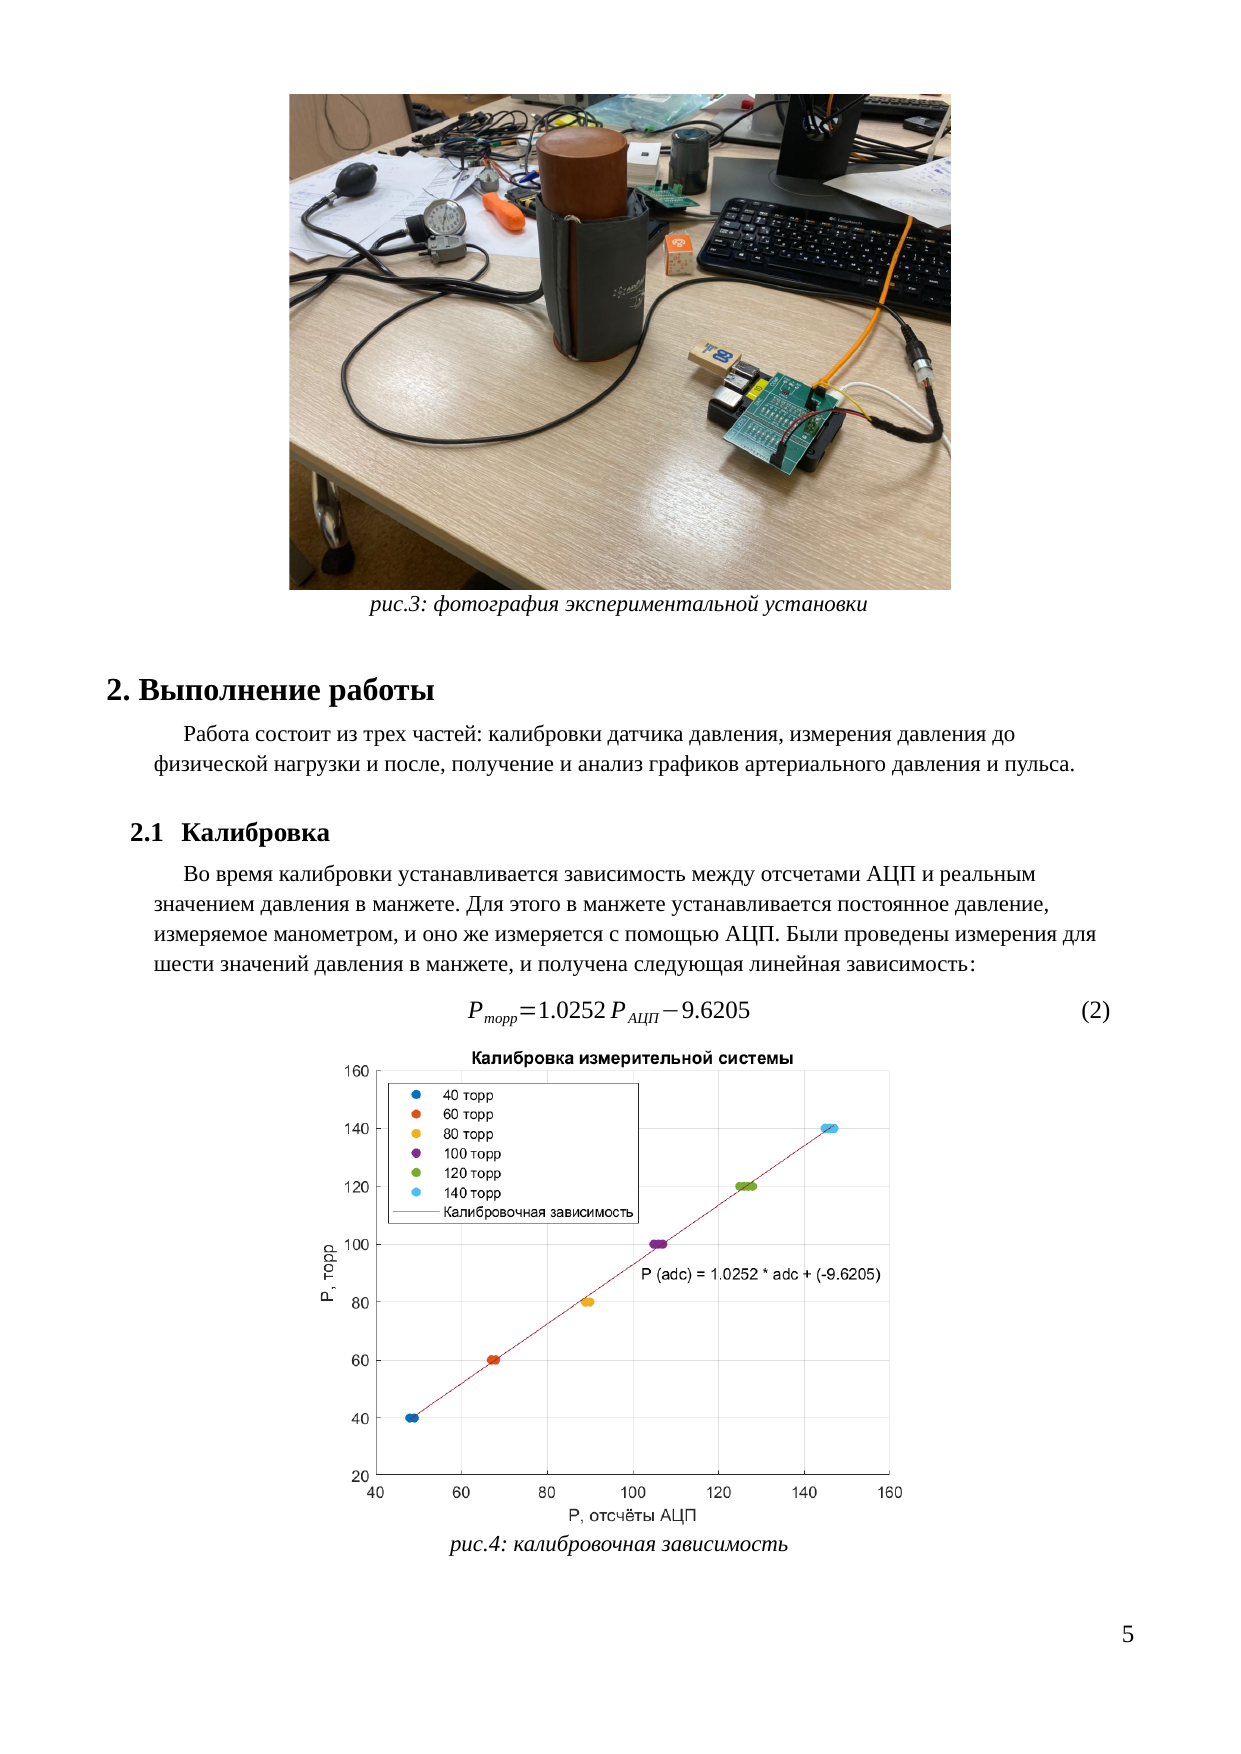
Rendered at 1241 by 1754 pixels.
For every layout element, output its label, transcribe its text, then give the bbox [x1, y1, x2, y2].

picture [289, 94, 951, 590]
text рис.3: фотография экспериментальной установки [106, 590, 1134, 616]
text Работа состоит из трех частей: калибровки датчика давления, измерения давления до физической нагрузки и после, получение и анализ графиков артериального давления и пульса. [153, 720, 1134, 777]
subtitle Калибровка [130, 816, 1134, 847]
subtitle Выполнение работы [106, 671, 1134, 708]
picture [289, 1033, 952, 1530]
text рис.4: калибровочная зависимость [106, 1530, 1134, 1556]
text Во время калибровки устанавливается зависимость между отсчетами АЦП и реальным значением давления в манжете. Для этого в манжете устанавливается постоянное давление, измеряемое манометром, и оно же измеряется с помощью АЦП. Были проведены измерения для шести значений давления в манжете, и получена следующая линейная зависимость: [153, 859, 1134, 977]
text (2) [106, 995, 1134, 1027]
